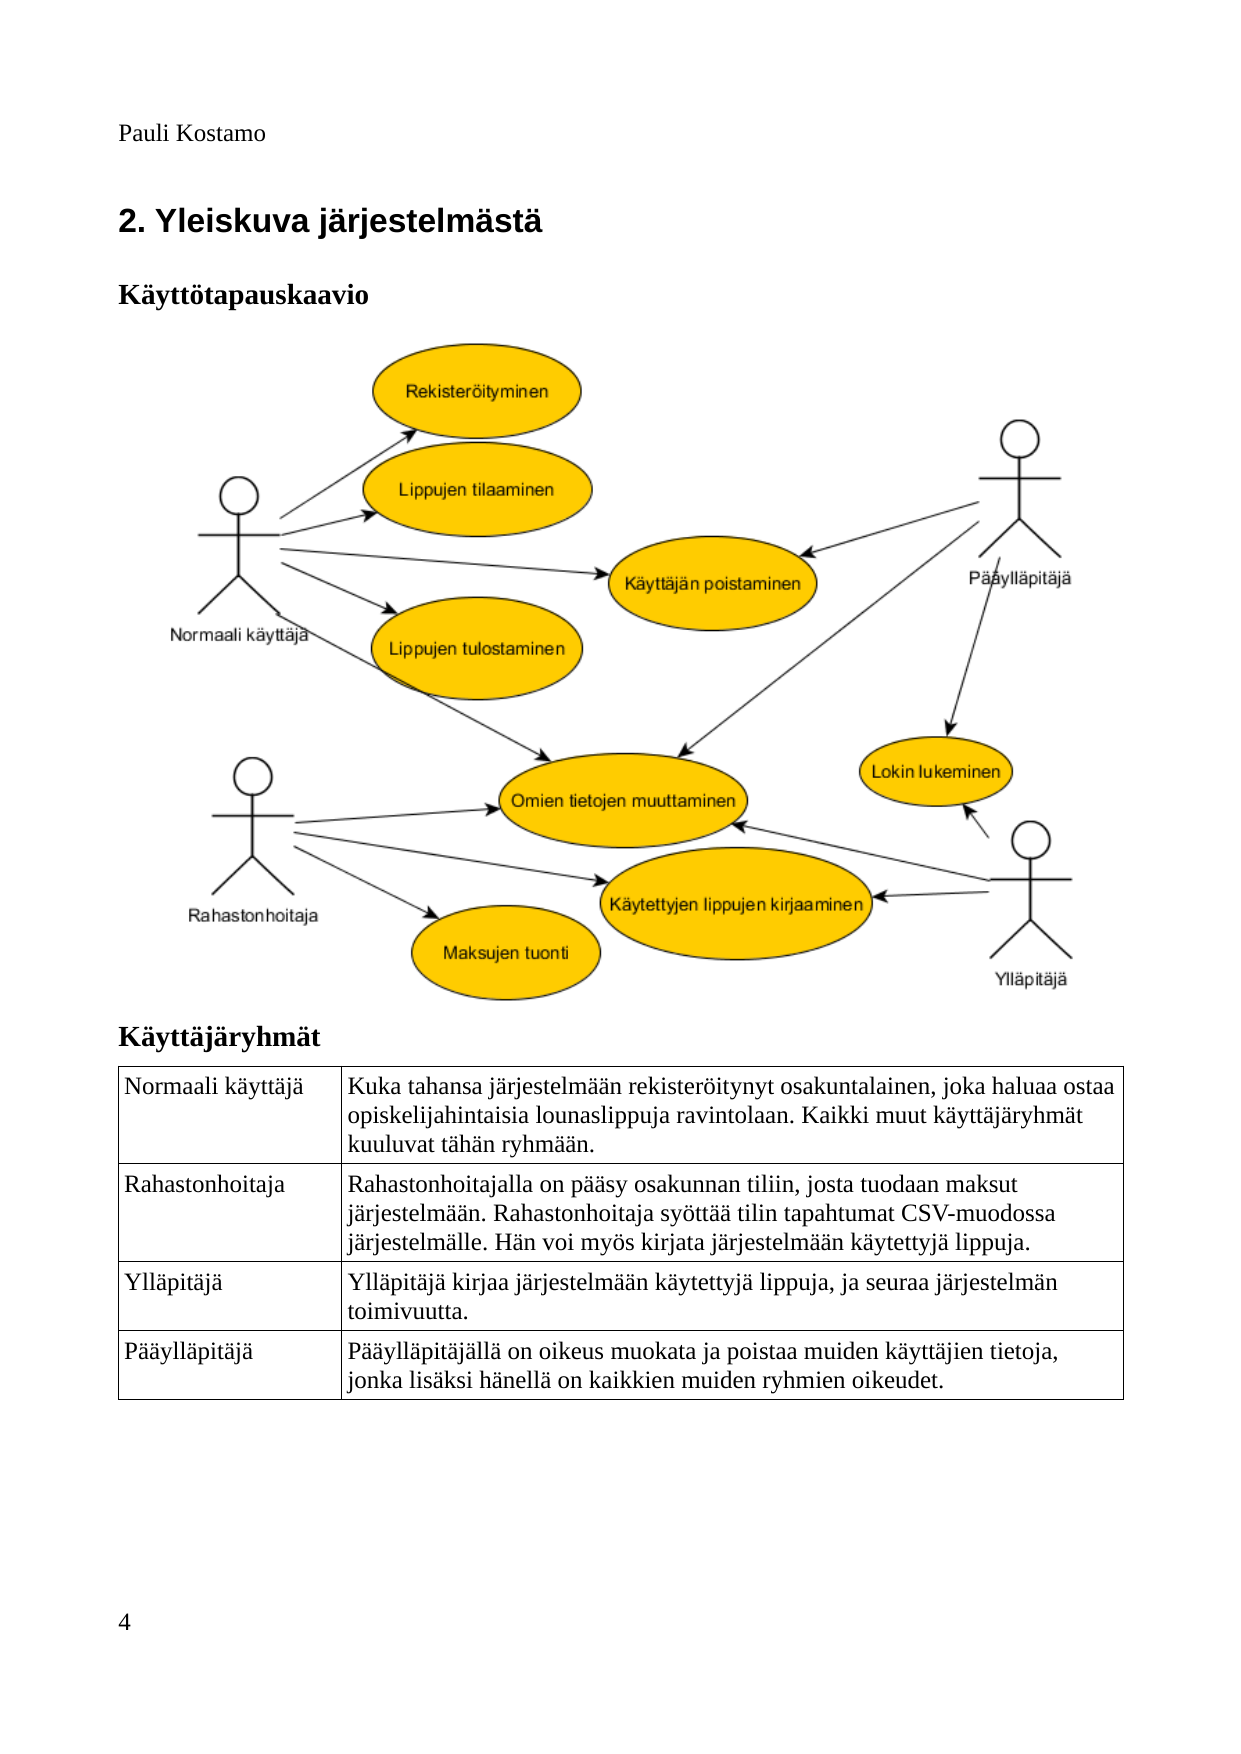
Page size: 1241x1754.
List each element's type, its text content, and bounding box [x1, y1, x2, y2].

table_cell Rahastonhoitaja [119, 1164, 341, 1261]
picture [145, 323, 1095, 1020]
subtitle 2. Yleiskuva järjestelmästä [118, 201, 1122, 240]
table_header Kuka tahansa järjestelmään rekisteröitynyt osakuntalainen, joka haluaa ostaa opiskelijahintaisia lounaslippuja ravintolaan. Kaikki muut käyttäjäryhmät kuuluvat tähän ryhmään. [342, 1067, 1123, 1163]
subtitle Käyttötapauskaavio [118, 277, 1122, 311]
table_cell Rahastonhoitajalla on pääsy osakunnan tiliin, josta tuodaan maksut järjestelmään. Rahastonhoitaja syöttää tilin tapahtumat CSV-muodossa järjestelmälle. Hän voi myös kirjata järjestelmään käytettyjä lippuja. [342, 1164, 1123, 1261]
table_cell Pääylläpitäjä [119, 1331, 341, 1399]
subtitle Käyttäjäryhmät [118, 348, 1122, 1053]
table_cell Ylläpitäjä kirjaa järjestelmään käytettyjä lippuja, ja seuraa järjestelmän toimivuutta. [342, 1262, 1123, 1330]
table_cell Ylläpitäjä [119, 1262, 341, 1330]
table_cell Pääylläpitäjällä on oikeus muokata ja poistaa muiden käyttäjien tietoja, jonka lisäksi hänellä on kaikkien muiden ryhmien oikeudet. [342, 1331, 1123, 1399]
table_header Normaali käyttäjä [119, 1067, 341, 1163]
